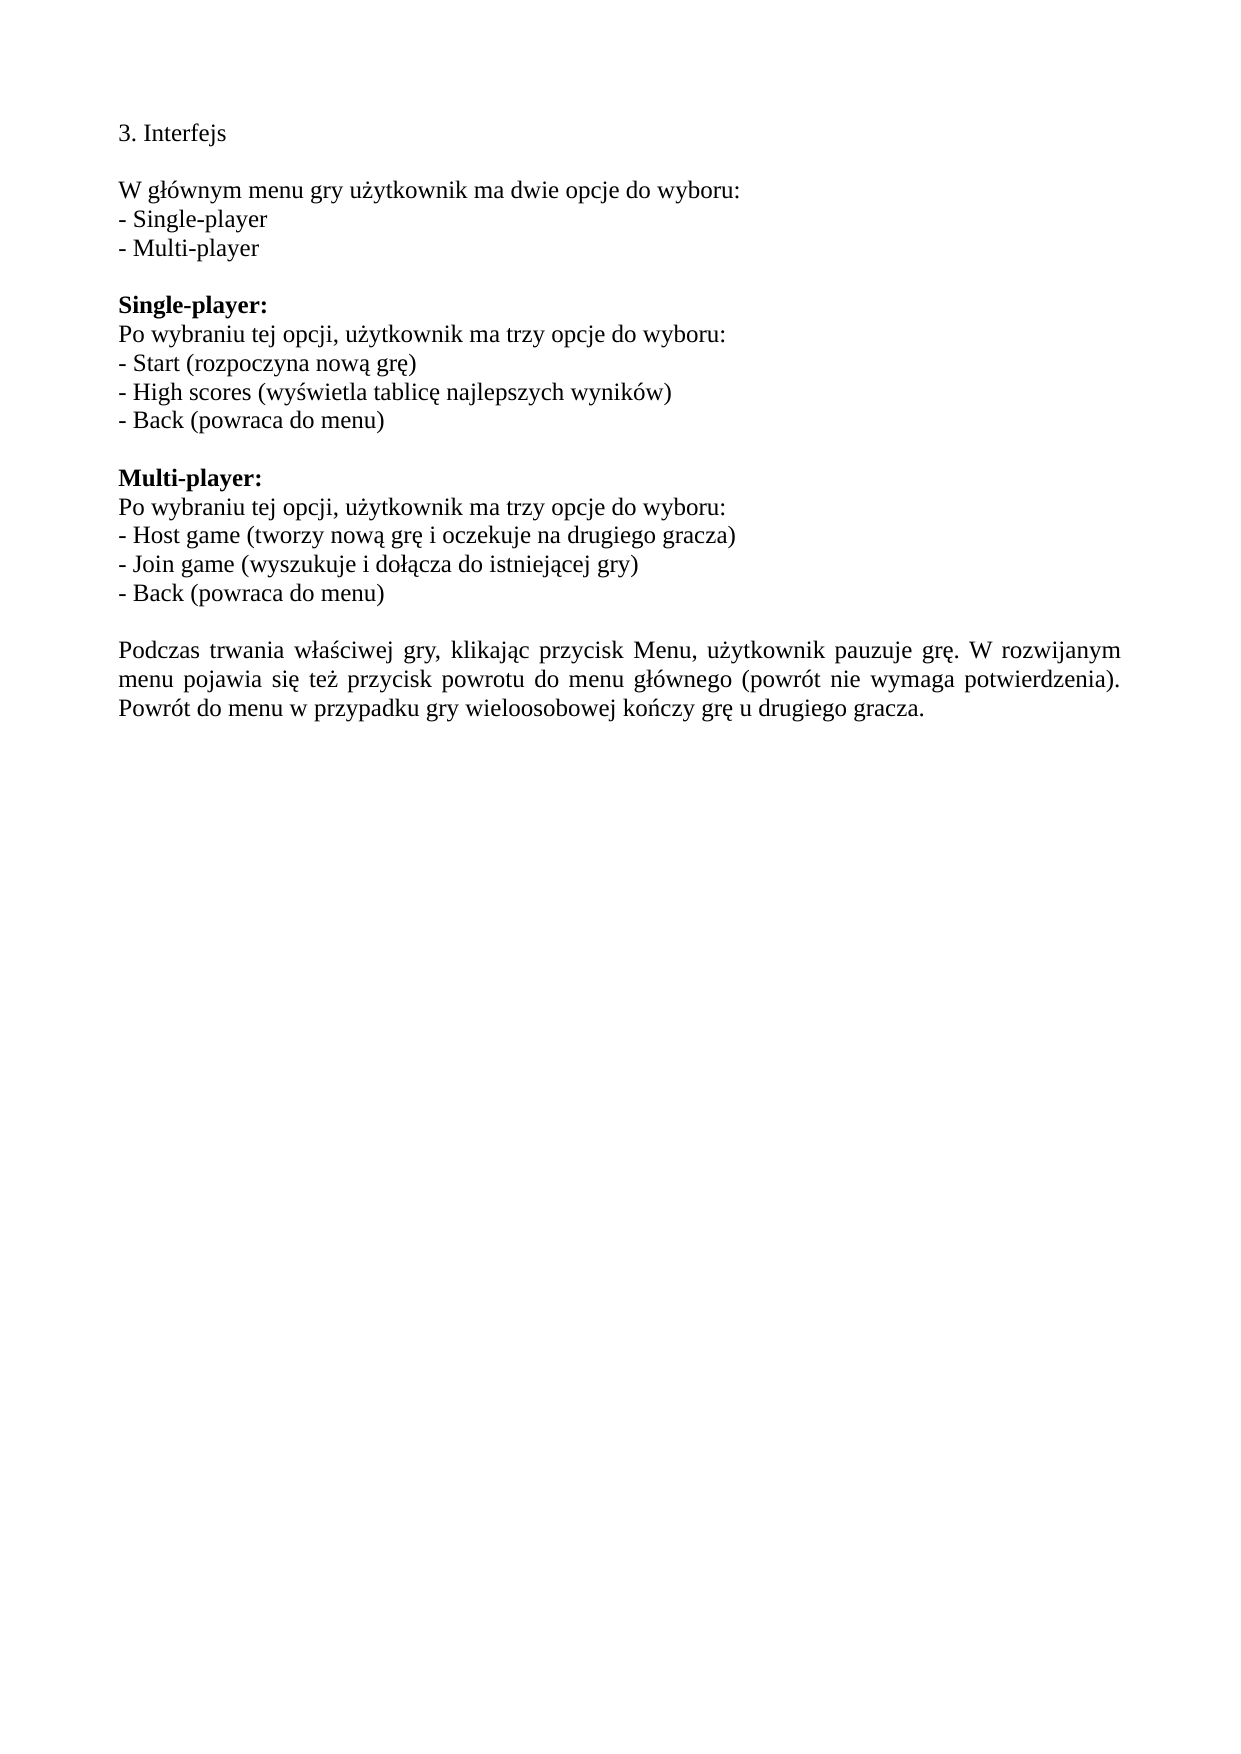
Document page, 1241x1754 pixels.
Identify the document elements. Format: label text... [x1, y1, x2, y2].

text Podczas trwania właściwej gry, klikając przycisk Menu, użytkownik pauzuje grę. W rozwijanym menu pojawia się też przycisk powrotu do menu głównego (powrót nie wymaga potwierdzenia). Powrót do menu w przypadku gry wieloosobowej kończy grę u drugiego gracza. [118, 636, 1122, 722]
text - Host game (tworzy nową grę i oczekuje na drugiego gracza) [118, 521, 1122, 549]
text - Multi-player [118, 233, 1122, 262]
text Po wybraniu tej opcji, użytkownik ma trzy opcje do wyboru: [118, 319, 1122, 348]
text - High scores (wyświetla tablicę najlepszych wyników) [118, 377, 1122, 406]
text W głównym menu gry użytkownik ma dwie opcje do wyboru: [118, 176, 1122, 204]
text Single-player: [118, 291, 1122, 319]
text - Start (rozpoczyna nową grę) [118, 348, 1122, 377]
text - Back (powraca do menu) [118, 578, 1122, 607]
text - Join game (wyszukuje i dołącza do istniejącej gry) [118, 549, 1122, 578]
text Multi-player: [118, 463, 1122, 492]
text 3. Interfejs [118, 118, 1122, 147]
text Po wybraniu tej opcji, użytkownik ma trzy opcje do wyboru: [118, 492, 1122, 521]
text - Back (powraca do menu) [118, 406, 1122, 434]
text - Single-player [118, 204, 1122, 233]
